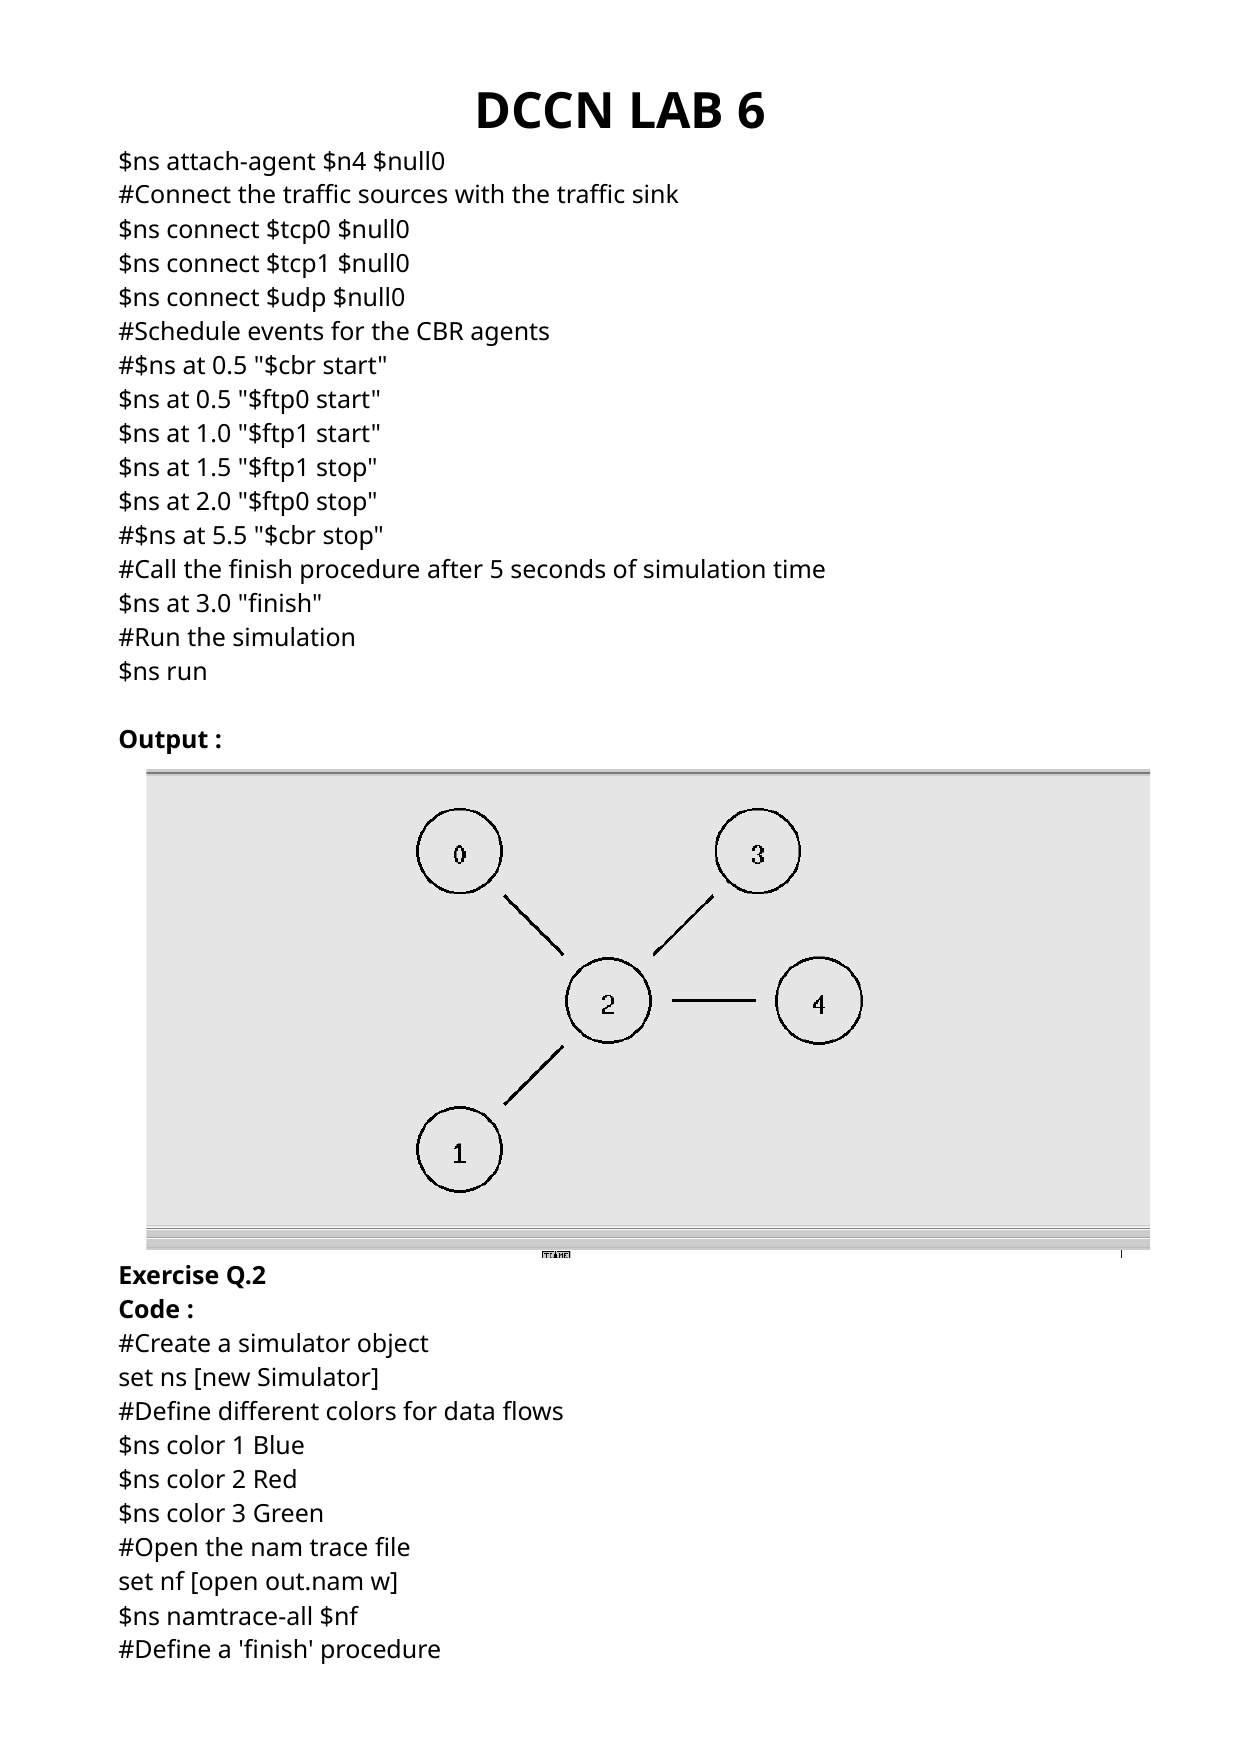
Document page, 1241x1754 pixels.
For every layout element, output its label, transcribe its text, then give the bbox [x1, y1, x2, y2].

text $ns connect $tcp0 $null0 [118, 211, 1122, 245]
text #Define different colors for data flows [118, 1394, 1122, 1428]
text $ns at 1.5 "$ftp1 stop" [118, 450, 1122, 484]
text $ns run [118, 654, 1122, 688]
text $ns color 1 Blue [118, 1428, 1122, 1462]
text $ns connect $tcp1 $null0 [118, 245, 1122, 279]
text Code : [118, 1292, 1122, 1326]
text $ns at 0.5 "$ftp0 start" [118, 382, 1122, 416]
text $ns at 2.0 "$ftp0 stop" [118, 484, 1122, 518]
text $ns at 1.0 "$ftp1 start" [118, 416, 1122, 450]
text set ns [new Simulator] [118, 1360, 1122, 1394]
text #Define a 'finish' procedure [118, 1632, 1122, 1666]
text $ns color 3 Green [118, 1496, 1122, 1530]
text $ns at 3.0 "finish" [118, 586, 1122, 620]
text set nf [open out.nam w] [118, 1564, 1122, 1598]
text #Open the nam trace file [118, 1530, 1122, 1564]
text Output : [118, 722, 1122, 756]
text $ns attach-agent $n4 $null0 [118, 143, 1122, 177]
text $ns connect $udp $null0 [118, 279, 1122, 313]
text #$ns at 5.5 "$cbr stop" [118, 518, 1122, 552]
text #$ns at 0.5 "$cbr start" [118, 347, 1122, 382]
text $ns color 2 Red [118, 1462, 1122, 1496]
text #Connect the traffic sources with the traffic sink [118, 177, 1122, 211]
text #Run the simulation [118, 620, 1122, 654]
text $ns namtrace-all $nf [118, 1598, 1122, 1632]
text #Create a simulator object [118, 1326, 1122, 1360]
text #Call the finish procedure after 5 seconds of simulation time [118, 552, 1122, 586]
text #Schedule events for the CBR agents [118, 313, 1122, 347]
text Exercise Q.2 [118, 785, 1122, 1292]
